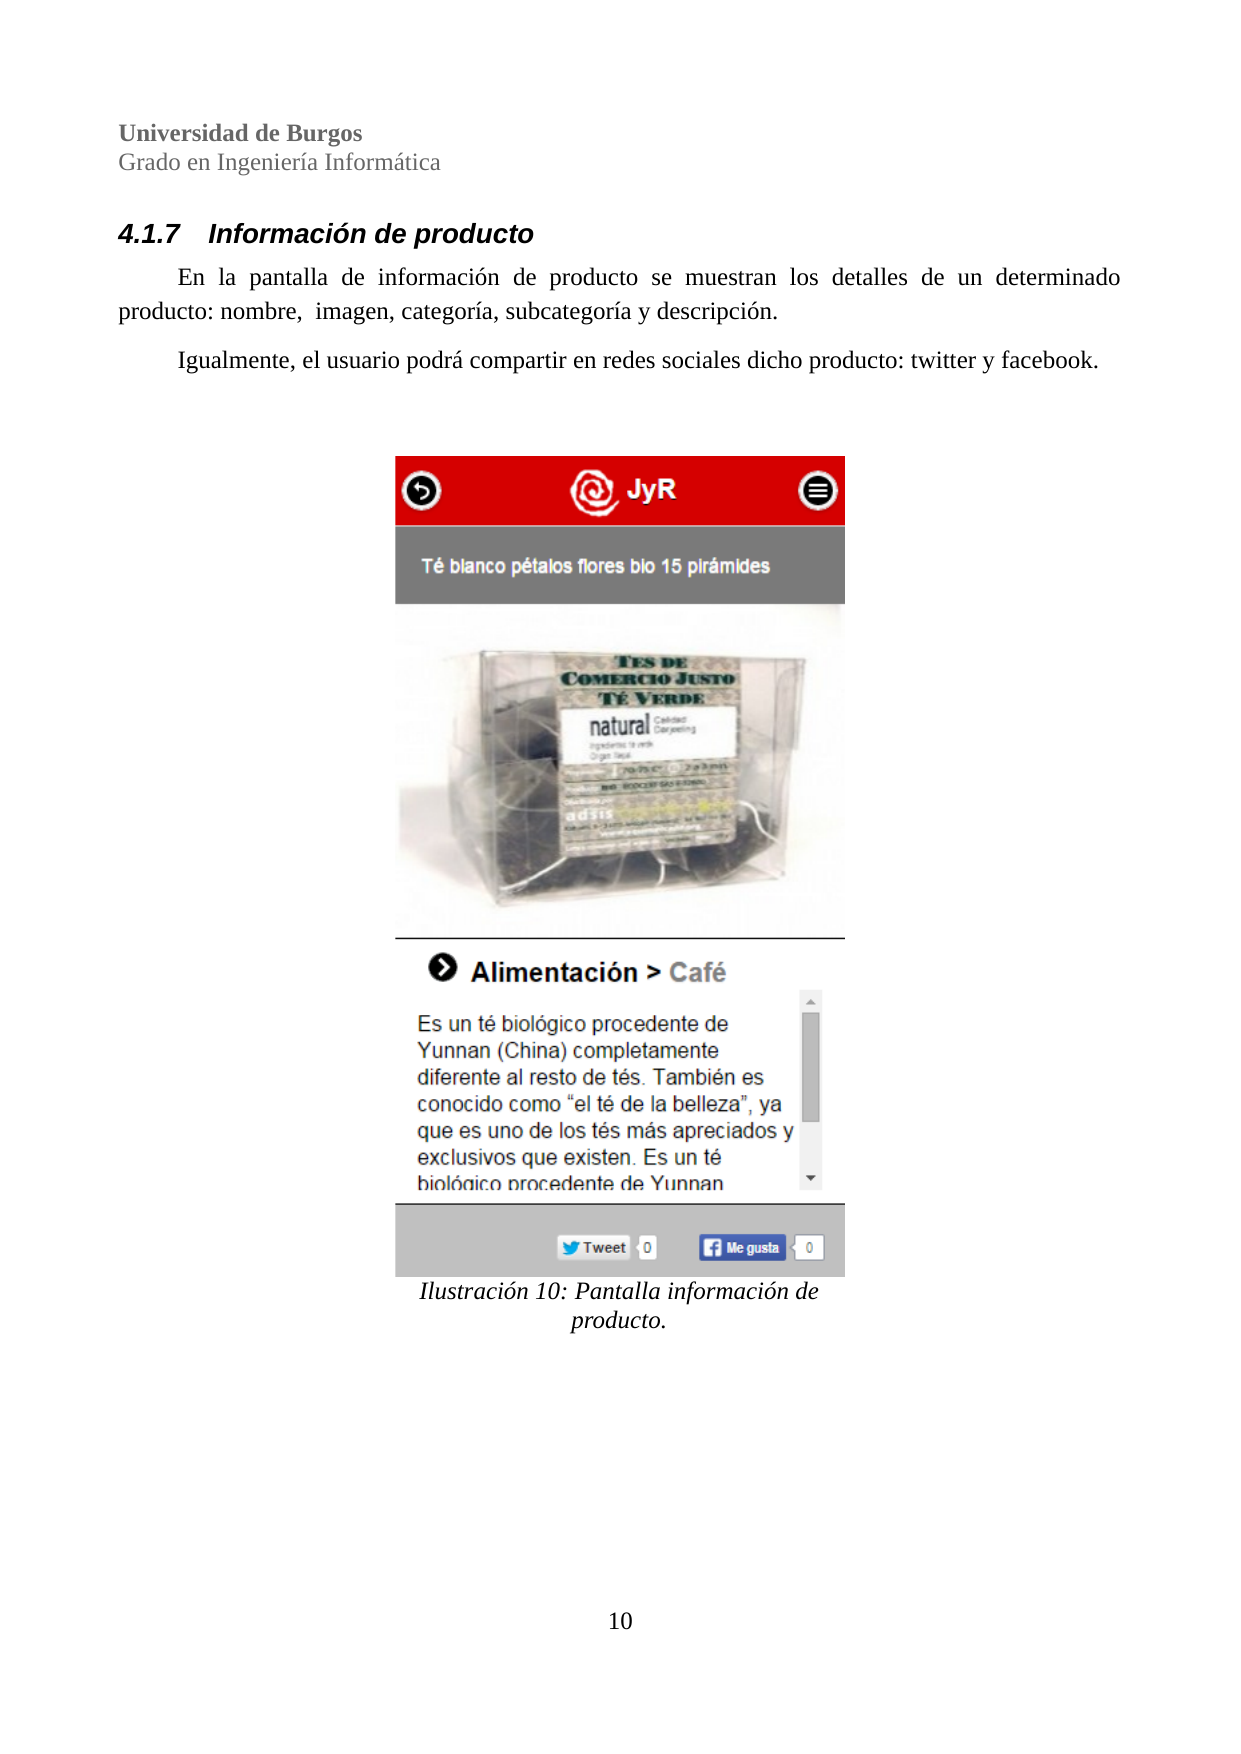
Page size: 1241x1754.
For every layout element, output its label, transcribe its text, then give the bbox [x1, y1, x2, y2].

text En la pantalla de información de producto se muestran los detalles de un determinado producto: nombre, imagen, categoría, subcategoría y descripción. [118, 262, 1122, 325]
text Igualmente, el usuario podrá compartir en redes sociales dicho producto: twitter y facebook. [118, 346, 1122, 374]
subtitle Información de producto [118, 218, 1122, 249]
picture [395, 456, 845, 1277]
text Ilustración 10: Pantalla información de producto. [395, 1277, 845, 1334]
